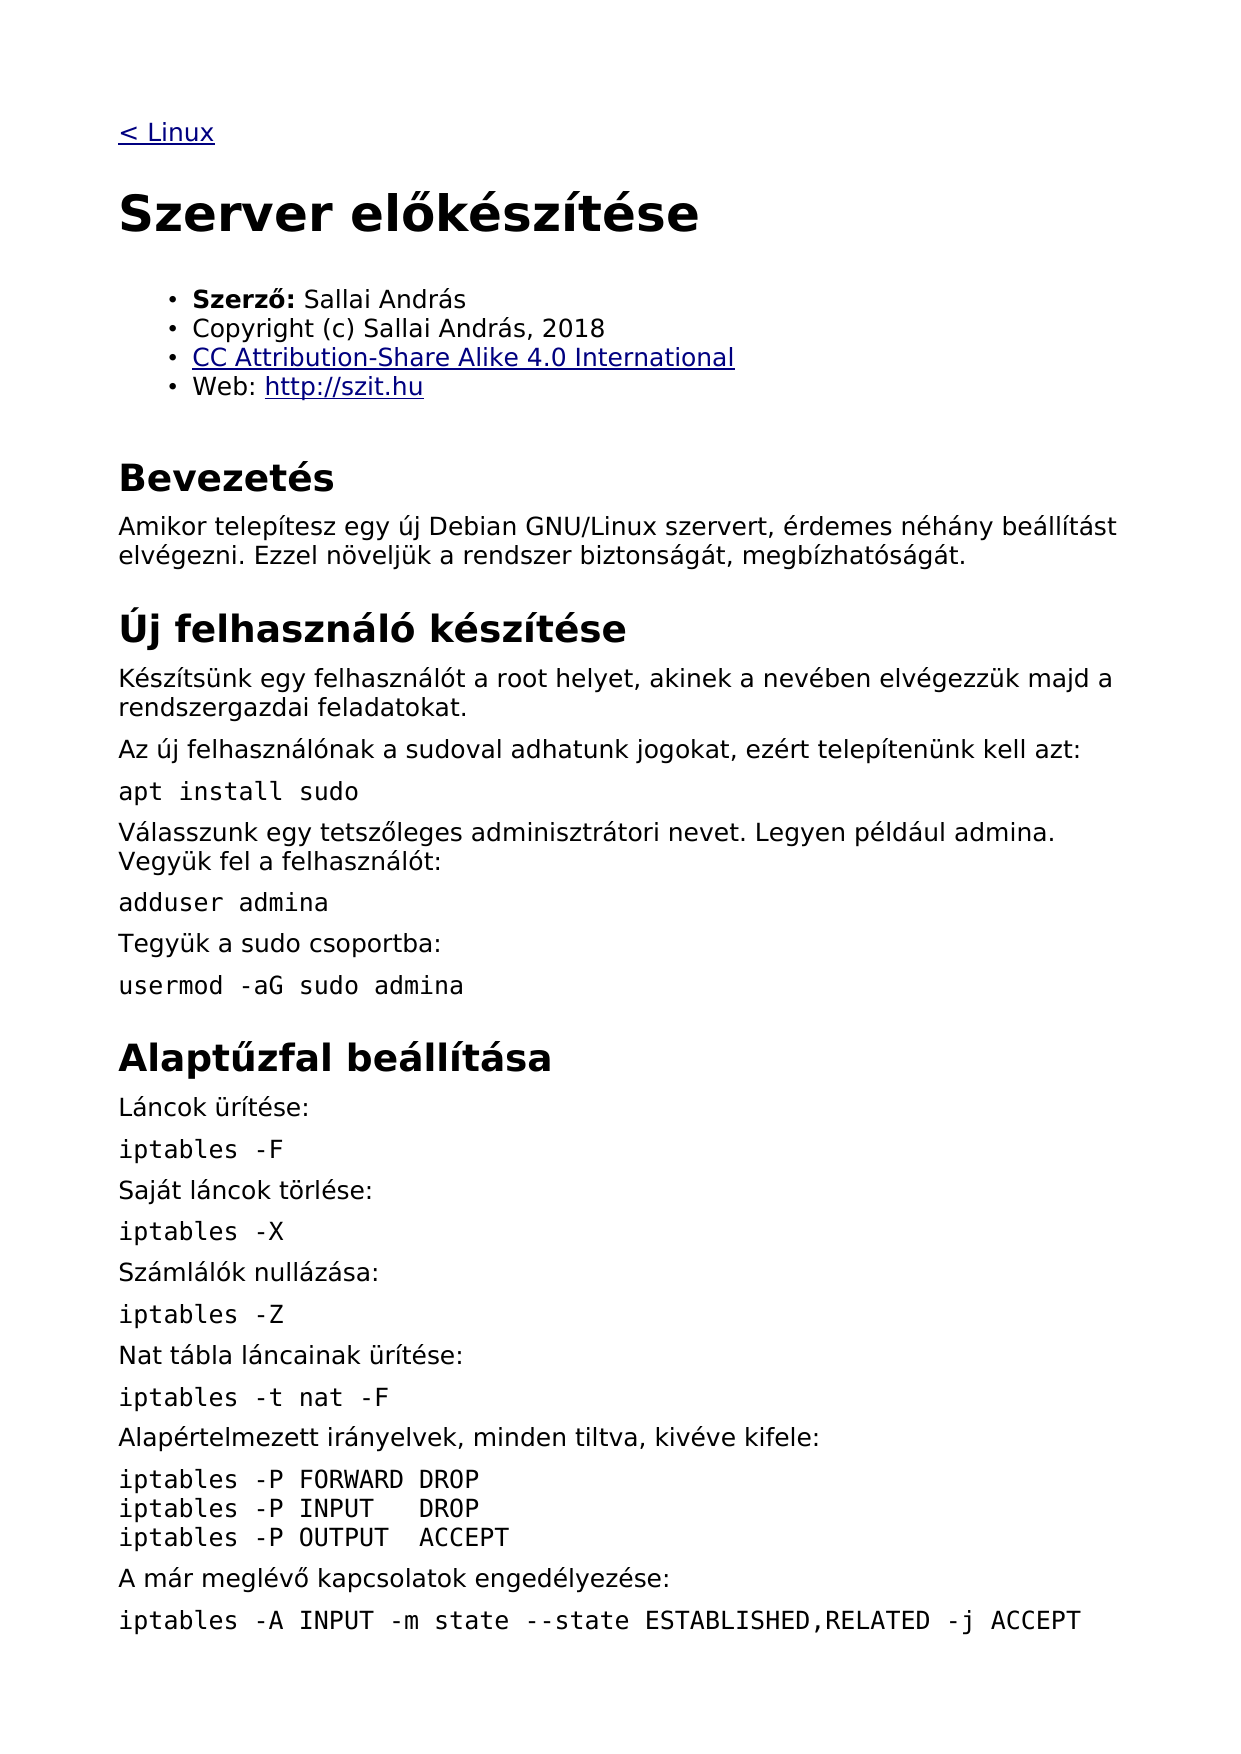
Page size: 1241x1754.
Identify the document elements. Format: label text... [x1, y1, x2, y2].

subtitle Új felhasználó készítése [118, 608, 1122, 652]
text adduser admina [118, 888, 1122, 918]
text iptables -A INPUT -m state --state ESTABLISHED,RELATED -j ACCEPT [118, 1606, 1122, 1635]
text Készítsünk egy felhasználót a root helyet, akinek a nevében elvégezzük majd a rendszergazdai feladatokat. [118, 664, 1122, 723]
subtitle Szerver előkészítése [118, 185, 1122, 243]
text Saját láncok törlése: [118, 1176, 1122, 1205]
text Alapértelmezett irányelvek, minden tiltva, kivéve kifele: [118, 1424, 1122, 1453]
text Válasszunk egy tetszőleges adminisztrátori nevet. Legyen például admina. Vegyük fel a felhasználót: [118, 818, 1122, 876]
list Szerző: Sallai András [177, 285, 1122, 314]
list Web: http://szit.hu [177, 372, 1122, 402]
text Az új felhasználónak a sudoval adhatunk jogokat, ezért telepítenünk kell azt: [118, 735, 1122, 764]
text iptables -F [118, 1135, 1122, 1164]
text < Linux [118, 118, 1122, 147]
text Nat tábla láncainak ürítése: [118, 1341, 1122, 1370]
text iptables -t nat -F [118, 1383, 1122, 1412]
text A már meglévő kapcsolatok engedélyezése: [118, 1564, 1122, 1594]
text Tegyük a sudo csoportba: [118, 929, 1122, 959]
text iptables -X [118, 1217, 1122, 1247]
subtitle Alaptűzfal beállítása [118, 1037, 1122, 1081]
text iptables -P FORWARD DROP iptables -P INPUT DROP iptables -P OUTPUT ACCEPT [118, 1465, 1122, 1553]
text Számlálók nullázása: [118, 1258, 1122, 1288]
text Láncok ürítése: [118, 1093, 1122, 1122]
text iptables -Z [118, 1300, 1122, 1329]
text usermod -aG sudo admina [118, 971, 1122, 1000]
text Amikor telepítesz egy új Debian GNU/Linux szervert, érdemes néhány beállítást elvégezni. Ezzel növeljük a rendszer biztonságát, megbízhatóságát. [118, 512, 1122, 571]
list CC Attribution-Share Alike 4.0 International [177, 343, 1122, 372]
subtitle Bevezetés [118, 456, 1122, 500]
text apt install sudo [118, 777, 1122, 806]
list Copyright (c) Sallai András, 2018 [177, 314, 1122, 343]
